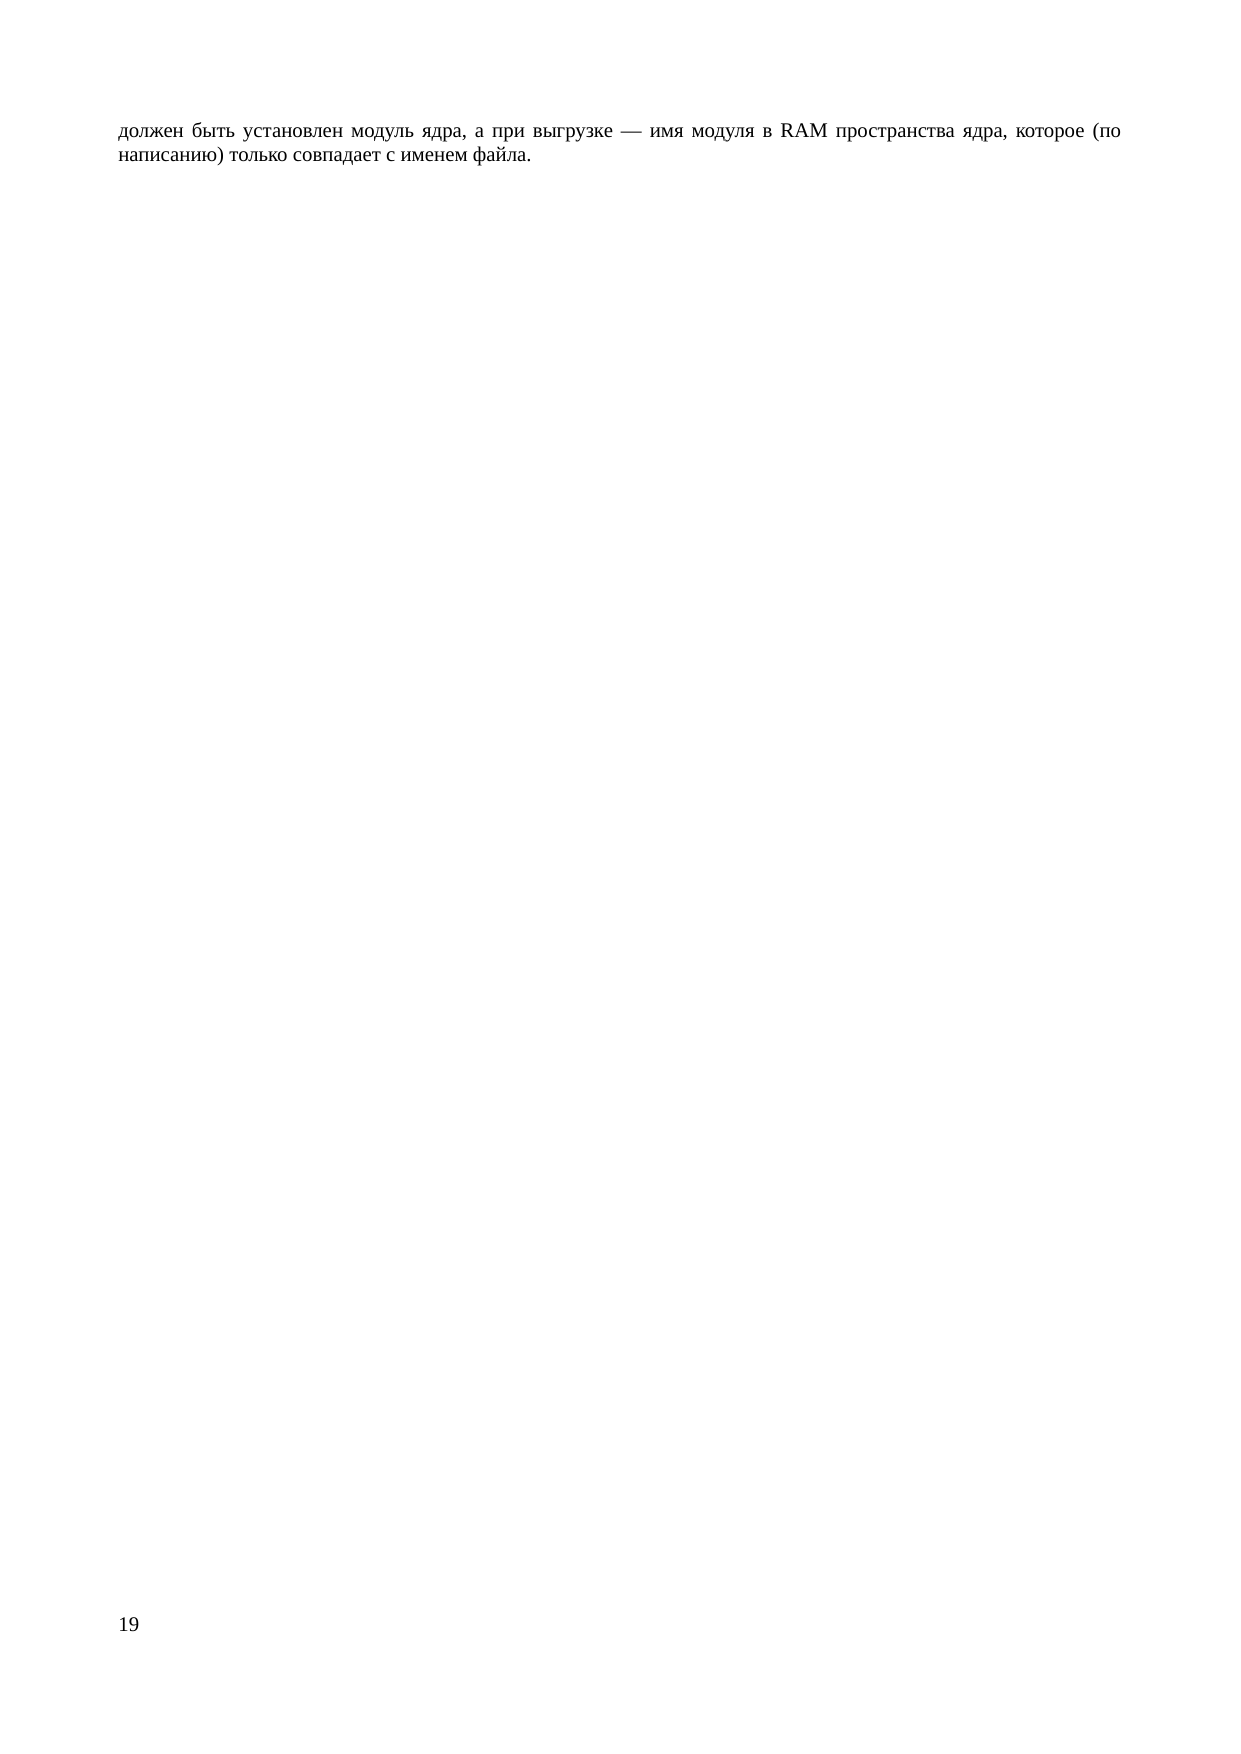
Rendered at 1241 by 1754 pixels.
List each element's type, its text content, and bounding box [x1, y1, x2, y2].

text должен быть установлен модуль ядра, а при выгрузке — имя модуля в RAM пространства ядра, которое (по написанию) только совпадает с именем файла. [118, 118, 1122, 166]
